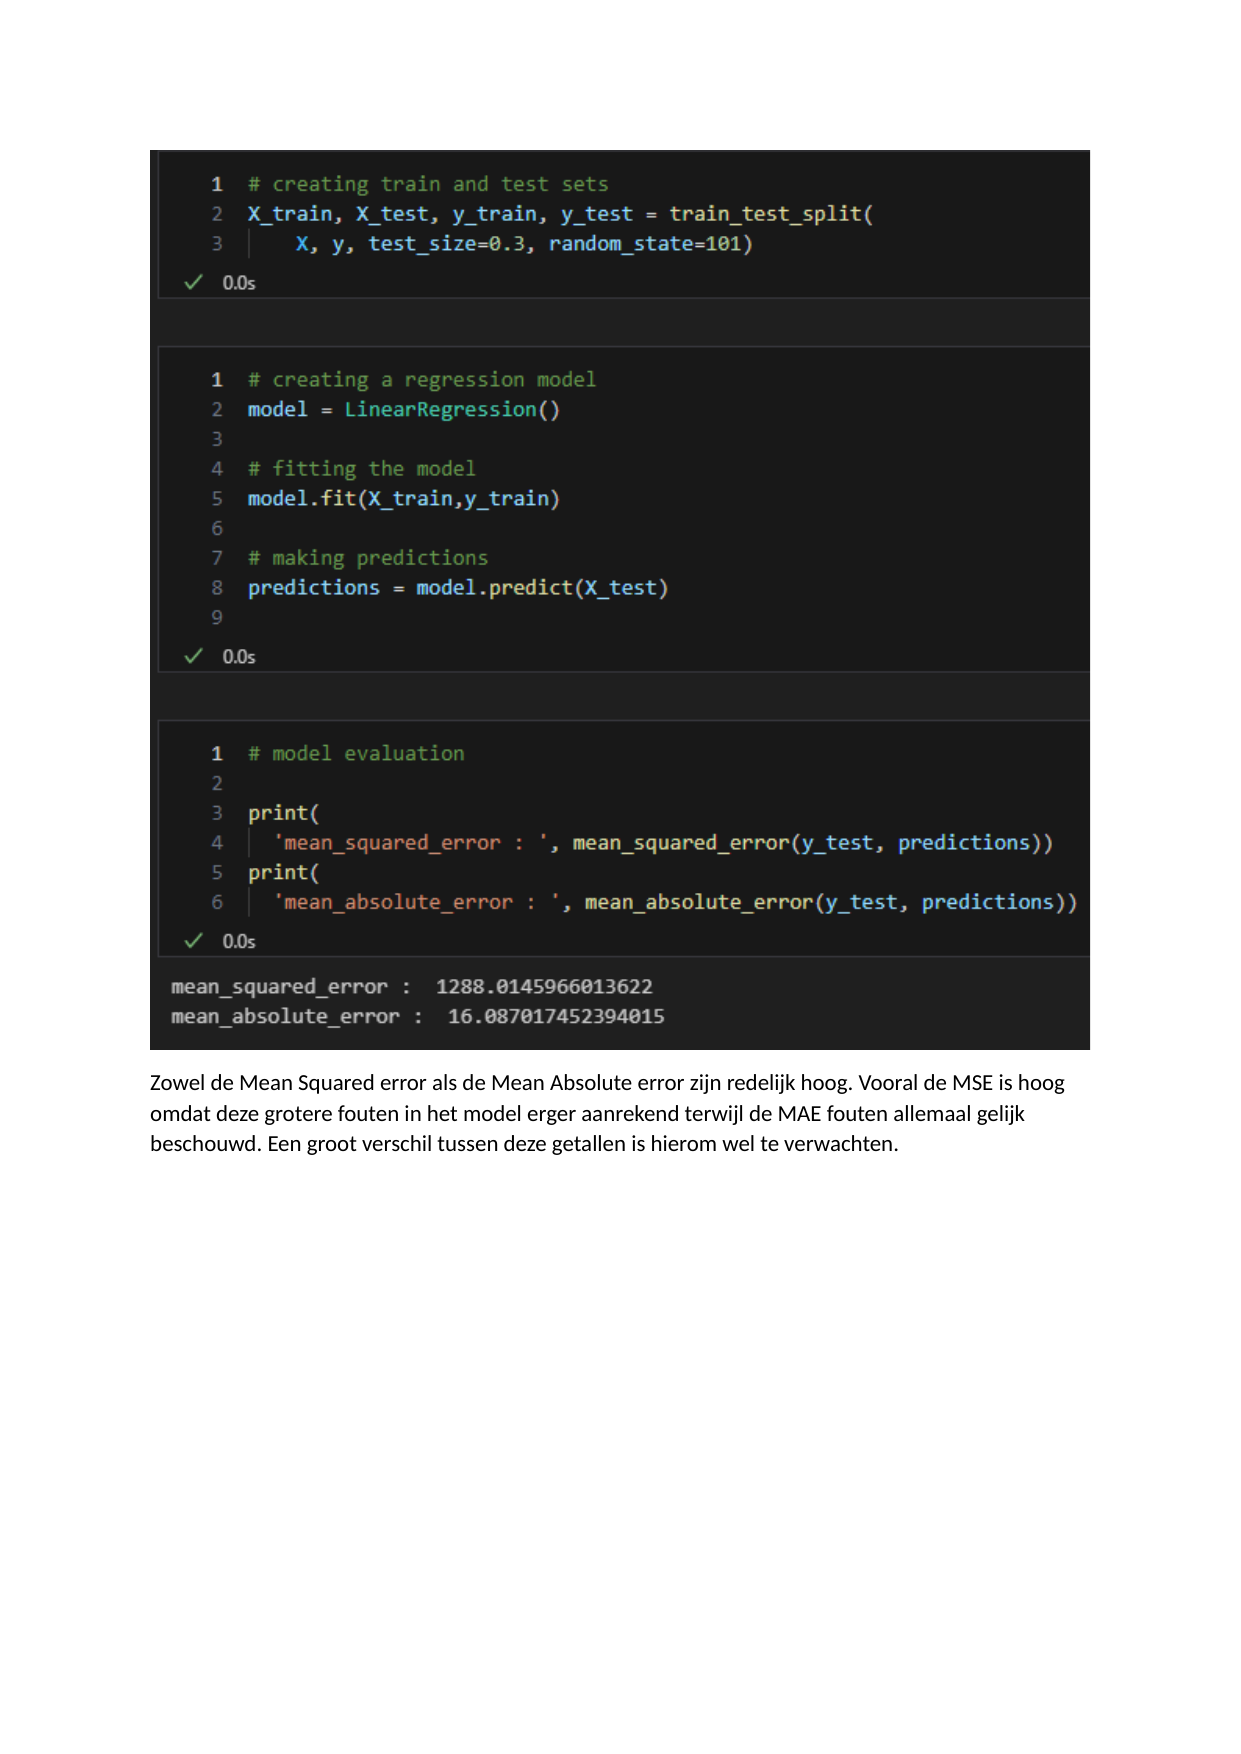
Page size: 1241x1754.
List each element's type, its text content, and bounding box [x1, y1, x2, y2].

text Zowel de Mean Squared error als de Mean Absolute error zijn redelijk hoog. Vooral de MSE is hoog omdat deze grotere fouten in het model erger aanrekend terwijl de MAE fouten allemaal gelijk beschouwd. Een groot verschil tussen deze getallen is hierom wel te verwachten. [150, 1068, 1090, 1157]
picture [150, 150, 1091, 1050]
